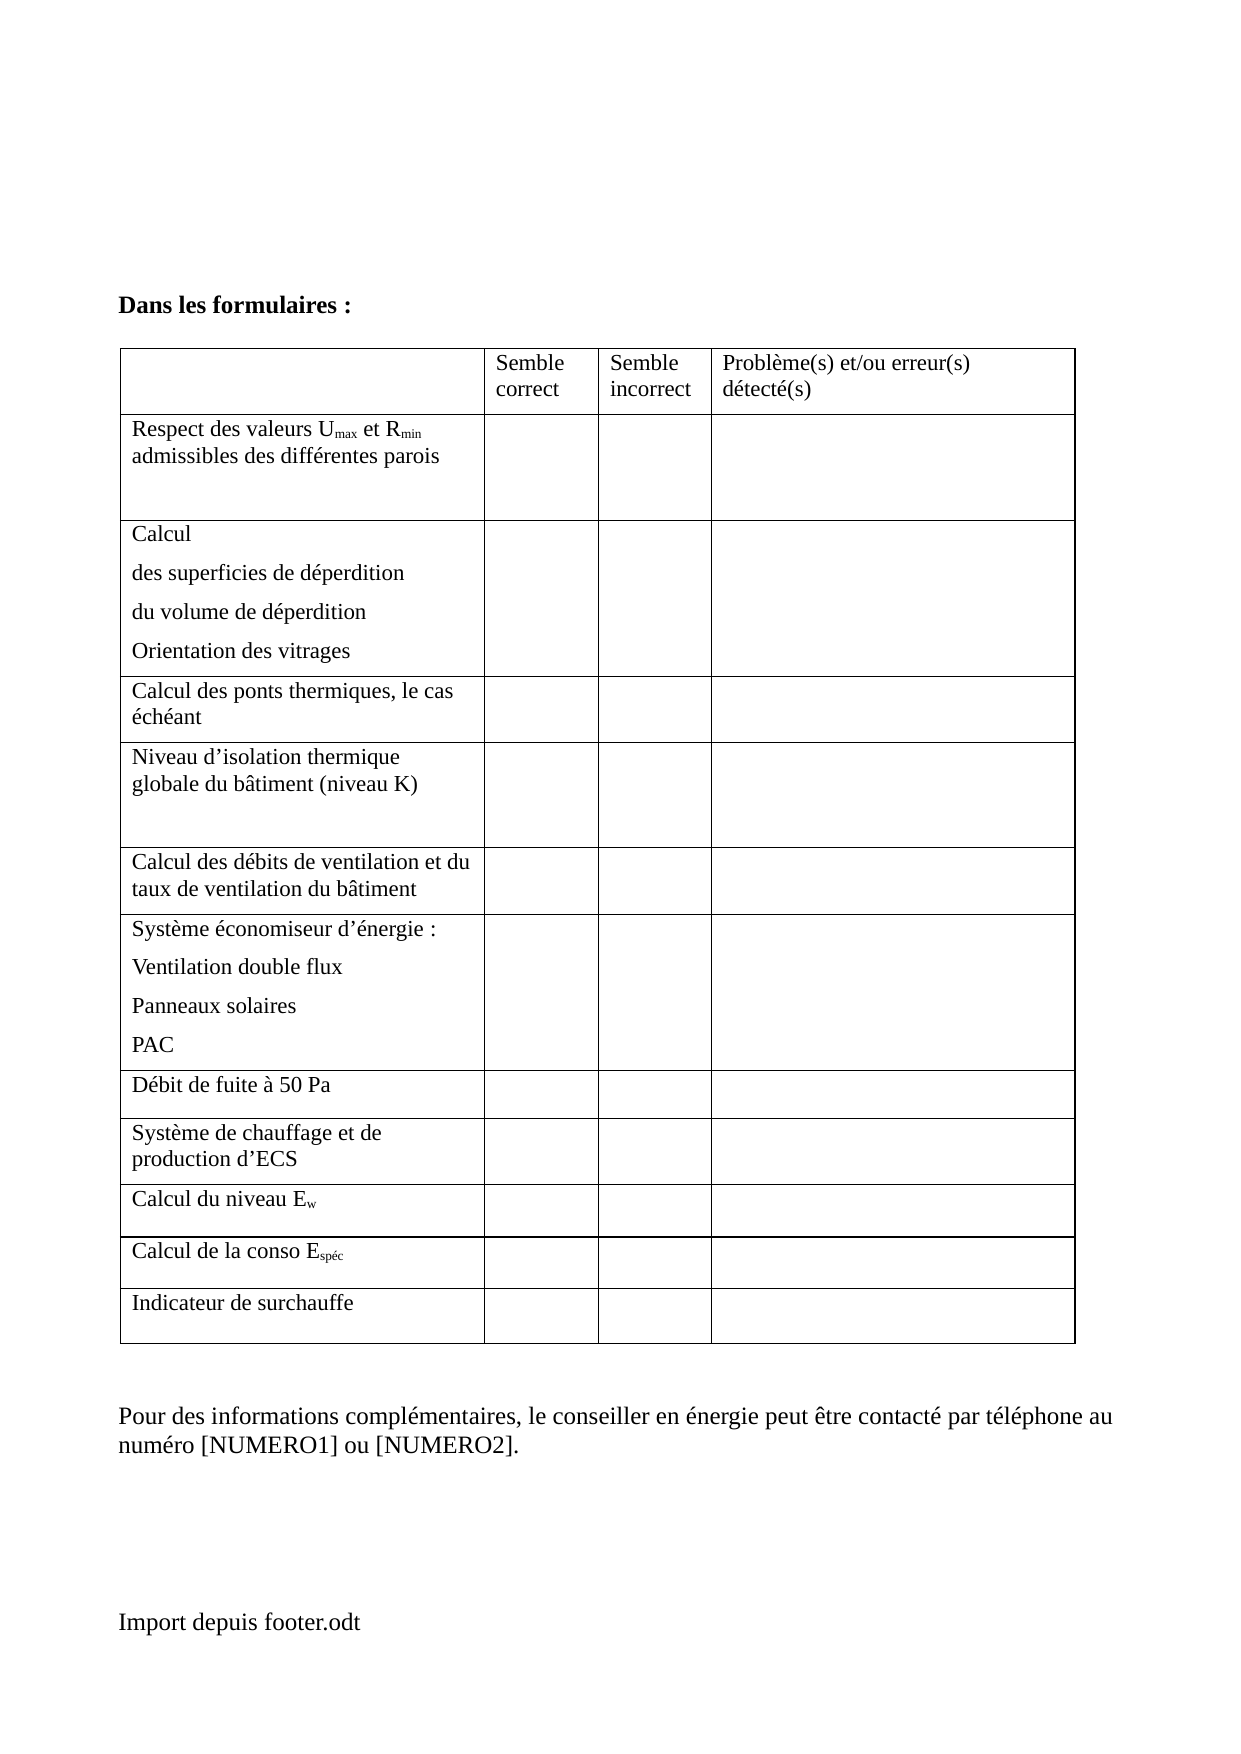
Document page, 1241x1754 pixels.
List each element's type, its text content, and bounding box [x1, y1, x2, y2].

table_cell [485, 1071, 598, 1118]
table_header Problème(s) et/ou erreur(s) détecté(s) [712, 349, 1074, 414]
table_header Semble incorrect [599, 349, 711, 414]
table_cell Calcul du niveau Ew [121, 1185, 484, 1236]
table_cell [599, 915, 711, 1070]
table_cell [599, 521, 711, 676]
table_cell Calcul de la conso Espéc [121, 1238, 484, 1288]
table_cell Système économiseur d’énergie : Ventilation double flux Panneaux solaires PAC [121, 915, 484, 1070]
table_cell [485, 1238, 598, 1288]
table_cell [485, 521, 598, 676]
table_cell [485, 915, 598, 1070]
table_header Semble correct [485, 349, 598, 414]
table_cell [712, 1071, 1074, 1118]
table_cell [712, 1289, 1074, 1343]
table_cell [712, 915, 1074, 1070]
table_cell Indicateur de surchauffe [121, 1289, 484, 1343]
table_cell [599, 743, 711, 847]
table_cell [712, 1238, 1074, 1288]
table_cell [599, 677, 711, 742]
table_cell [712, 677, 1074, 742]
table_cell [599, 1289, 711, 1343]
table_cell [599, 848, 711, 913]
text Pour des informations complémentaires, le conseiller en énergie peut être contacté par téléphone au numéro [NUMERO1] ou [NUMERO2]. [118, 1401, 1122, 1459]
table_cell [485, 848, 598, 913]
table_cell [712, 521, 1074, 676]
table_cell [485, 1119, 598, 1184]
table_cell [712, 1185, 1074, 1236]
table_header [121, 349, 484, 414]
table_cell [485, 1185, 598, 1236]
table_cell [712, 415, 1074, 519]
table_cell [485, 415, 598, 519]
table_cell [599, 1238, 711, 1288]
table_cell Calcul des superficies de déperdition du volume de déperdition Orientation des vitrages [121, 521, 484, 676]
table_cell [712, 848, 1074, 913]
table_cell [485, 1289, 598, 1343]
table_cell [599, 1071, 711, 1118]
table_cell [599, 1185, 711, 1236]
table_cell [599, 415, 711, 519]
table_cell Niveau d’isolation thermique globale du bâtiment (niveau K) [121, 743, 484, 847]
table_cell [712, 1119, 1074, 1184]
table_cell Respect des valeurs Umax et Rmin admissibles des différentes parois [121, 415, 484, 519]
table_cell Débit de fuite à 50 Pa [121, 1071, 484, 1118]
table_cell [485, 677, 598, 742]
table_cell [712, 743, 1074, 847]
table_cell Calcul des débits de ventilation et du taux de ventilation du bâtiment [121, 848, 484, 913]
table_cell Système de chauffage et de production d’ECS [121, 1119, 484, 1184]
table_cell [599, 1119, 711, 1184]
table_cell Calcul des ponts thermiques, le cas échéant [121, 677, 484, 742]
text Dans les formulaires : [118, 291, 1122, 319]
table_cell [485, 743, 598, 847]
